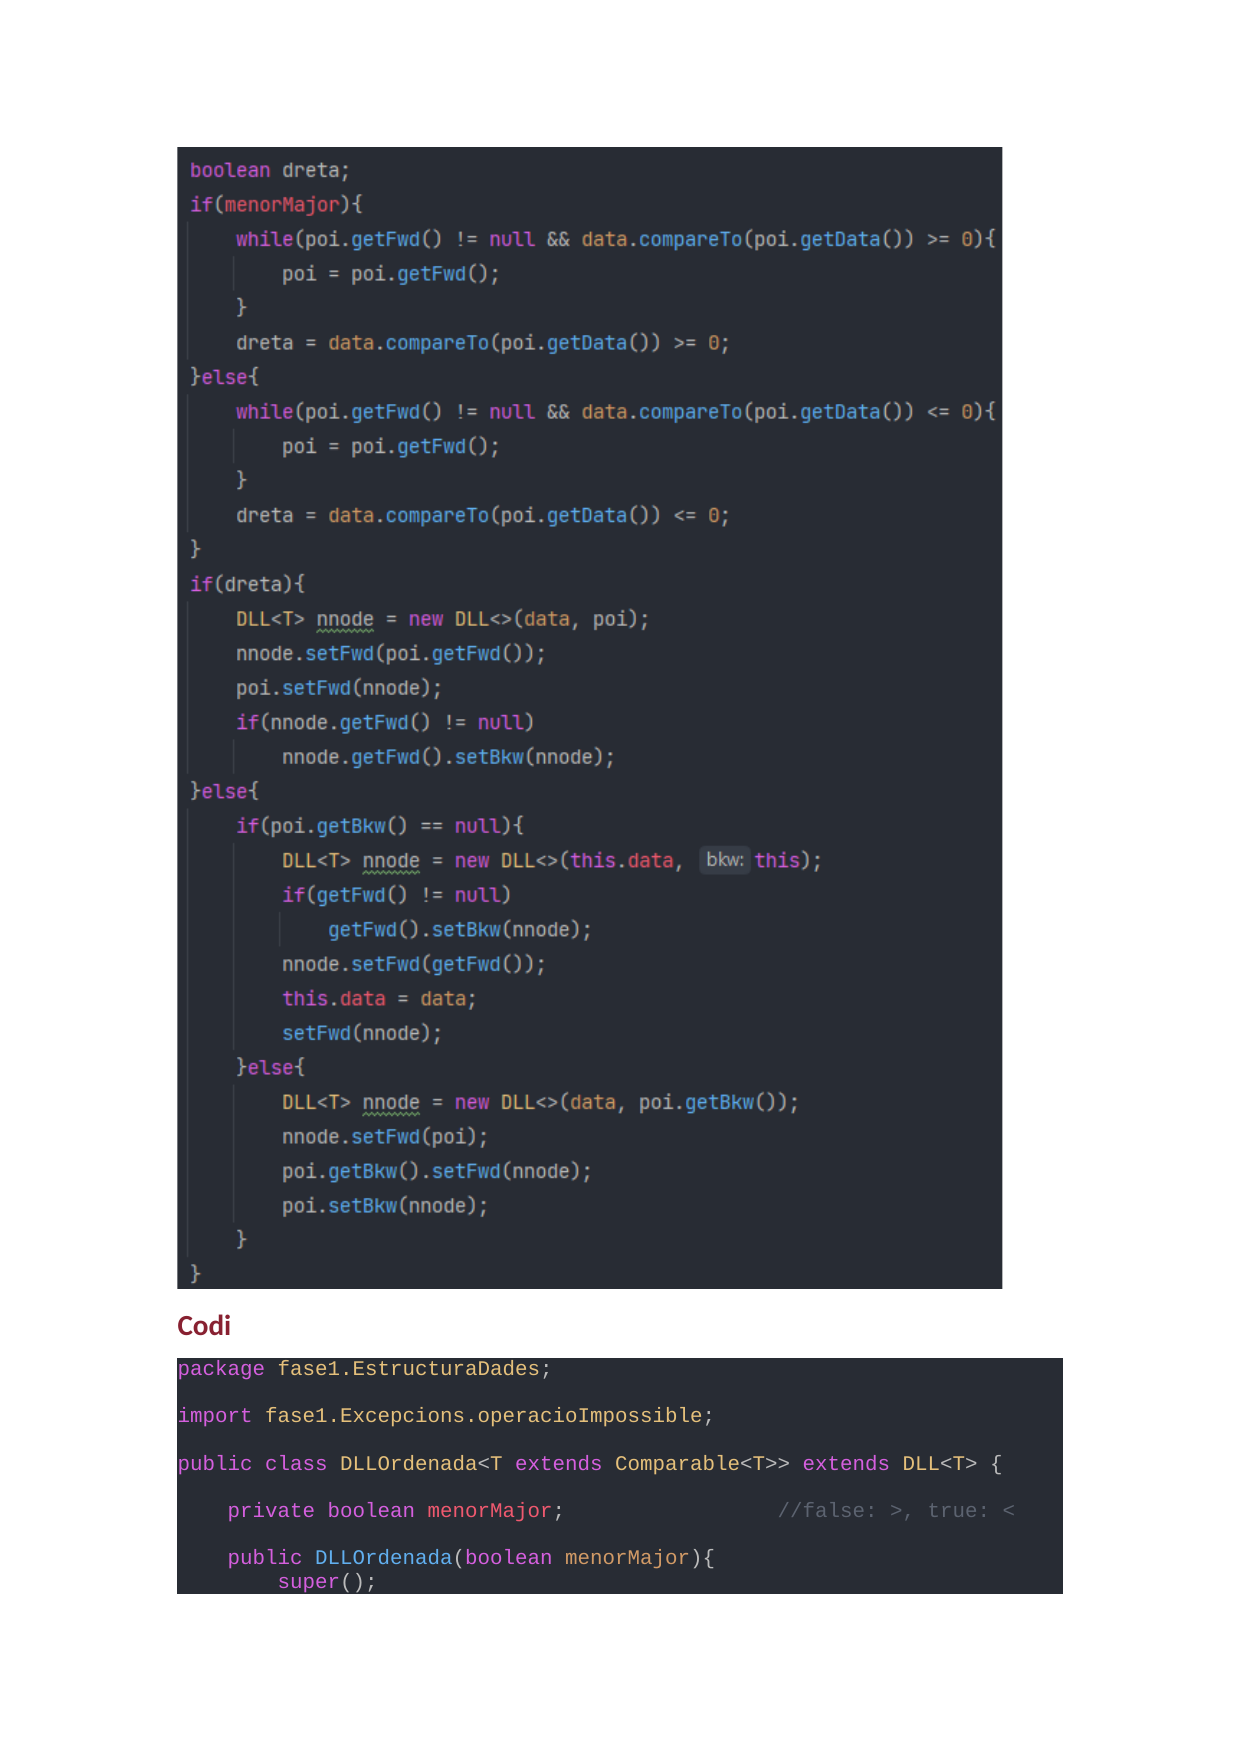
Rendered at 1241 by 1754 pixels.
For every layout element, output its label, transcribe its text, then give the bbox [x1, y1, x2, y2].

subtitle Codi [177, 1307, 1063, 1343]
text package fase1.EstructuraDades; import fase1.Excepcions.operacioImpossible; public class DLLOrdenada<T extends Comparable<T>> extends DLL<T> { private boolean menorMajor; //false: >, true: < public DLLOrdenada(boolean menorMajor){ super(); [177, 1358, 1063, 1594]
